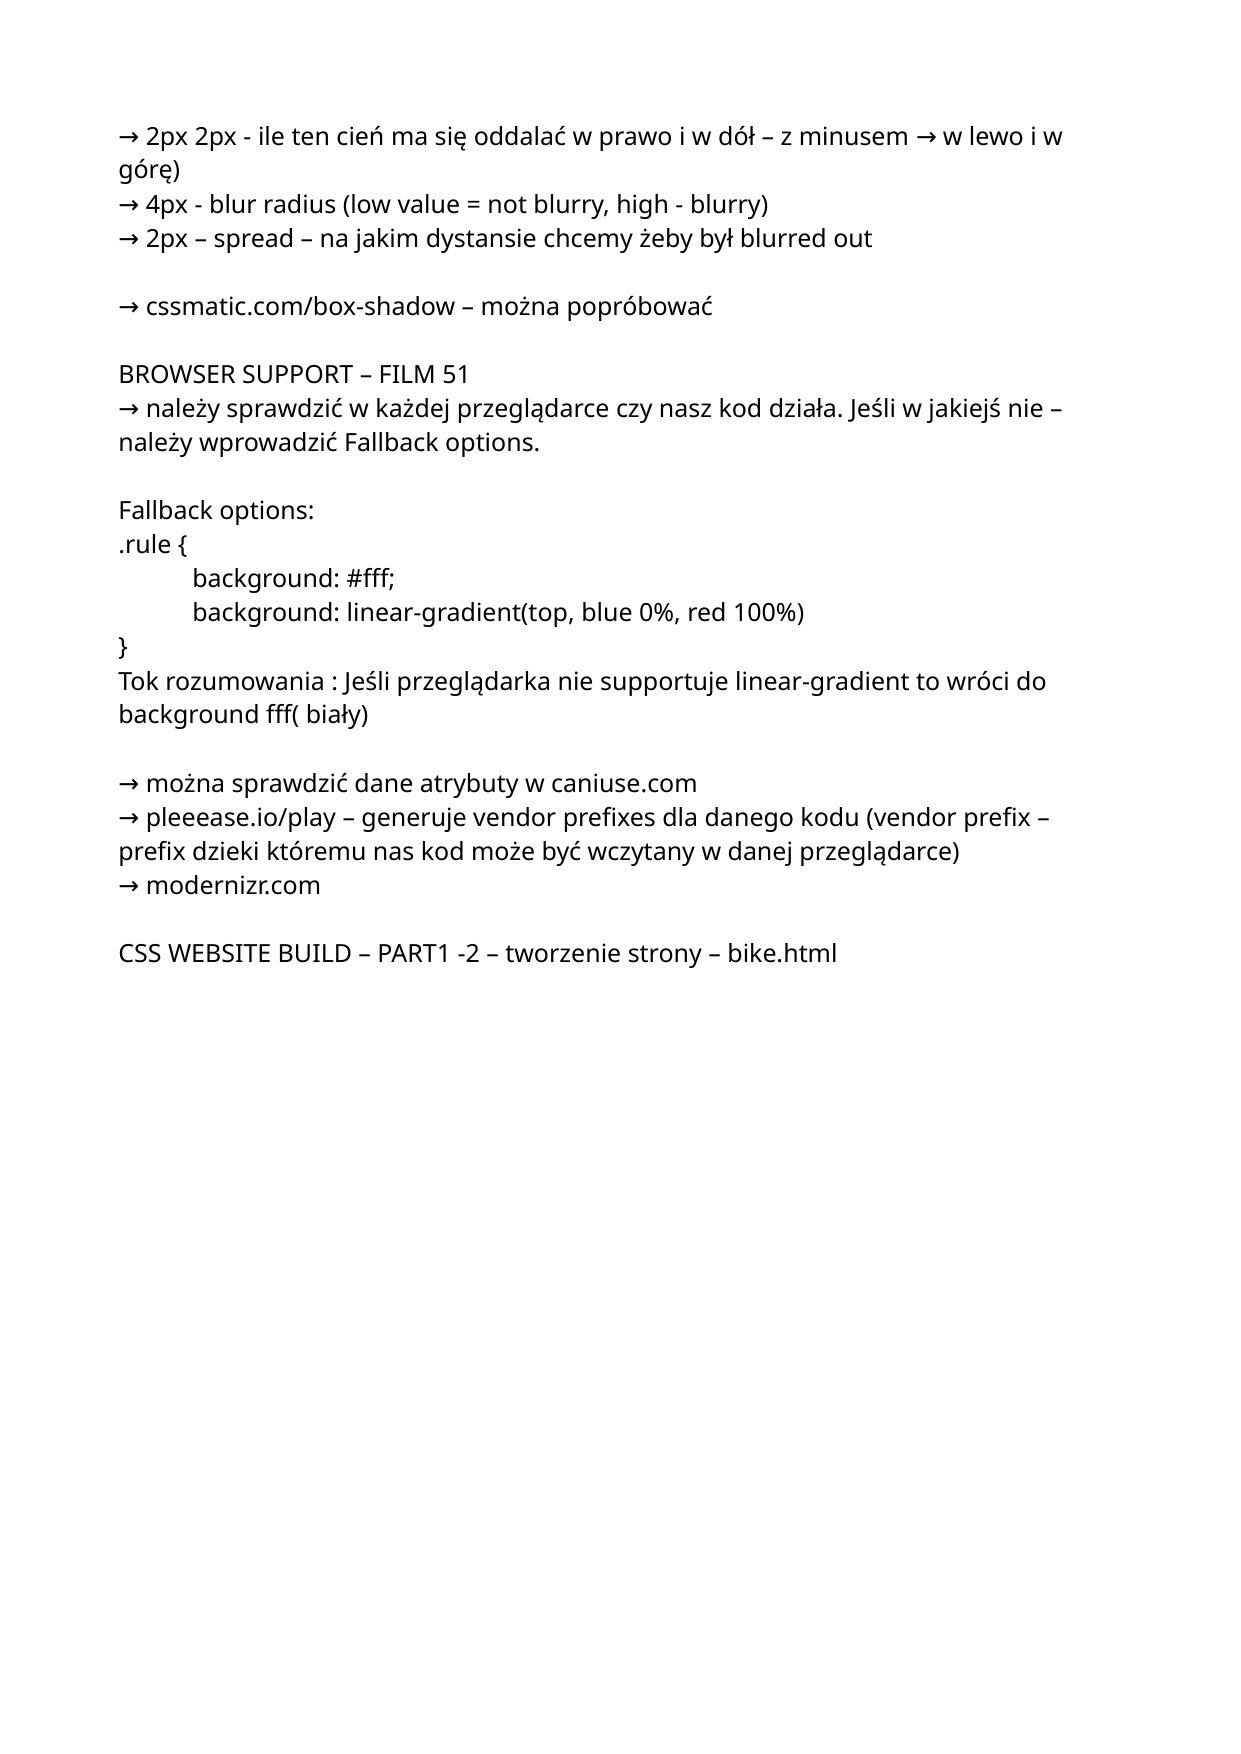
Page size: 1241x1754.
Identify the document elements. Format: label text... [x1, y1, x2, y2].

text Tok rozumowania : Jeśli przeglądarka nie supportuje linear-gradient to wróci do background fff( biały) [118, 663, 1122, 731]
text → 2px – spread – na jakim dystansie chcemy żeby był blurred out [118, 220, 1122, 254]
text .rule { [118, 527, 1122, 561]
text BROWSER SUPPORT – FILM 51 [118, 357, 1122, 391]
text background: #fff; [118, 561, 1122, 595]
text → 4px - blur radius (low value = not blurry, high - blurry) [118, 186, 1122, 220]
text } [118, 629, 1122, 663]
text → pleeease.io/play – generuje vendor prefixes dla danego kodu (vendor prefix – prefix dzieki któremu nas kod może być wczytany w danej przeglądarce) [118, 799, 1122, 867]
text → można sprawdzić dane atrybuty w caniuse.com [118, 765, 1122, 799]
text → cssmatic.com/box-shadow – można popróbować [118, 288, 1122, 322]
text → 2px 2px - ile ten cień ma się oddalać w prawo i w dół – z minusem → w lewo i w górę) [118, 118, 1122, 186]
text CSS WEBSITE BUILD – PART1 -2 – tworzenie strony – bike.html [118, 936, 1122, 970]
text Fallback options: [118, 493, 1122, 527]
text → modernizr.com [118, 867, 1122, 902]
text background: linear-gradient(top, blue 0%, red 100%) [118, 595, 1122, 629]
text → należy sprawdzić w każdej przeglądarce czy nasz kod działa. Jeśli w jakiejś nie – należy wprowadzić Fallback options. [118, 391, 1122, 459]
